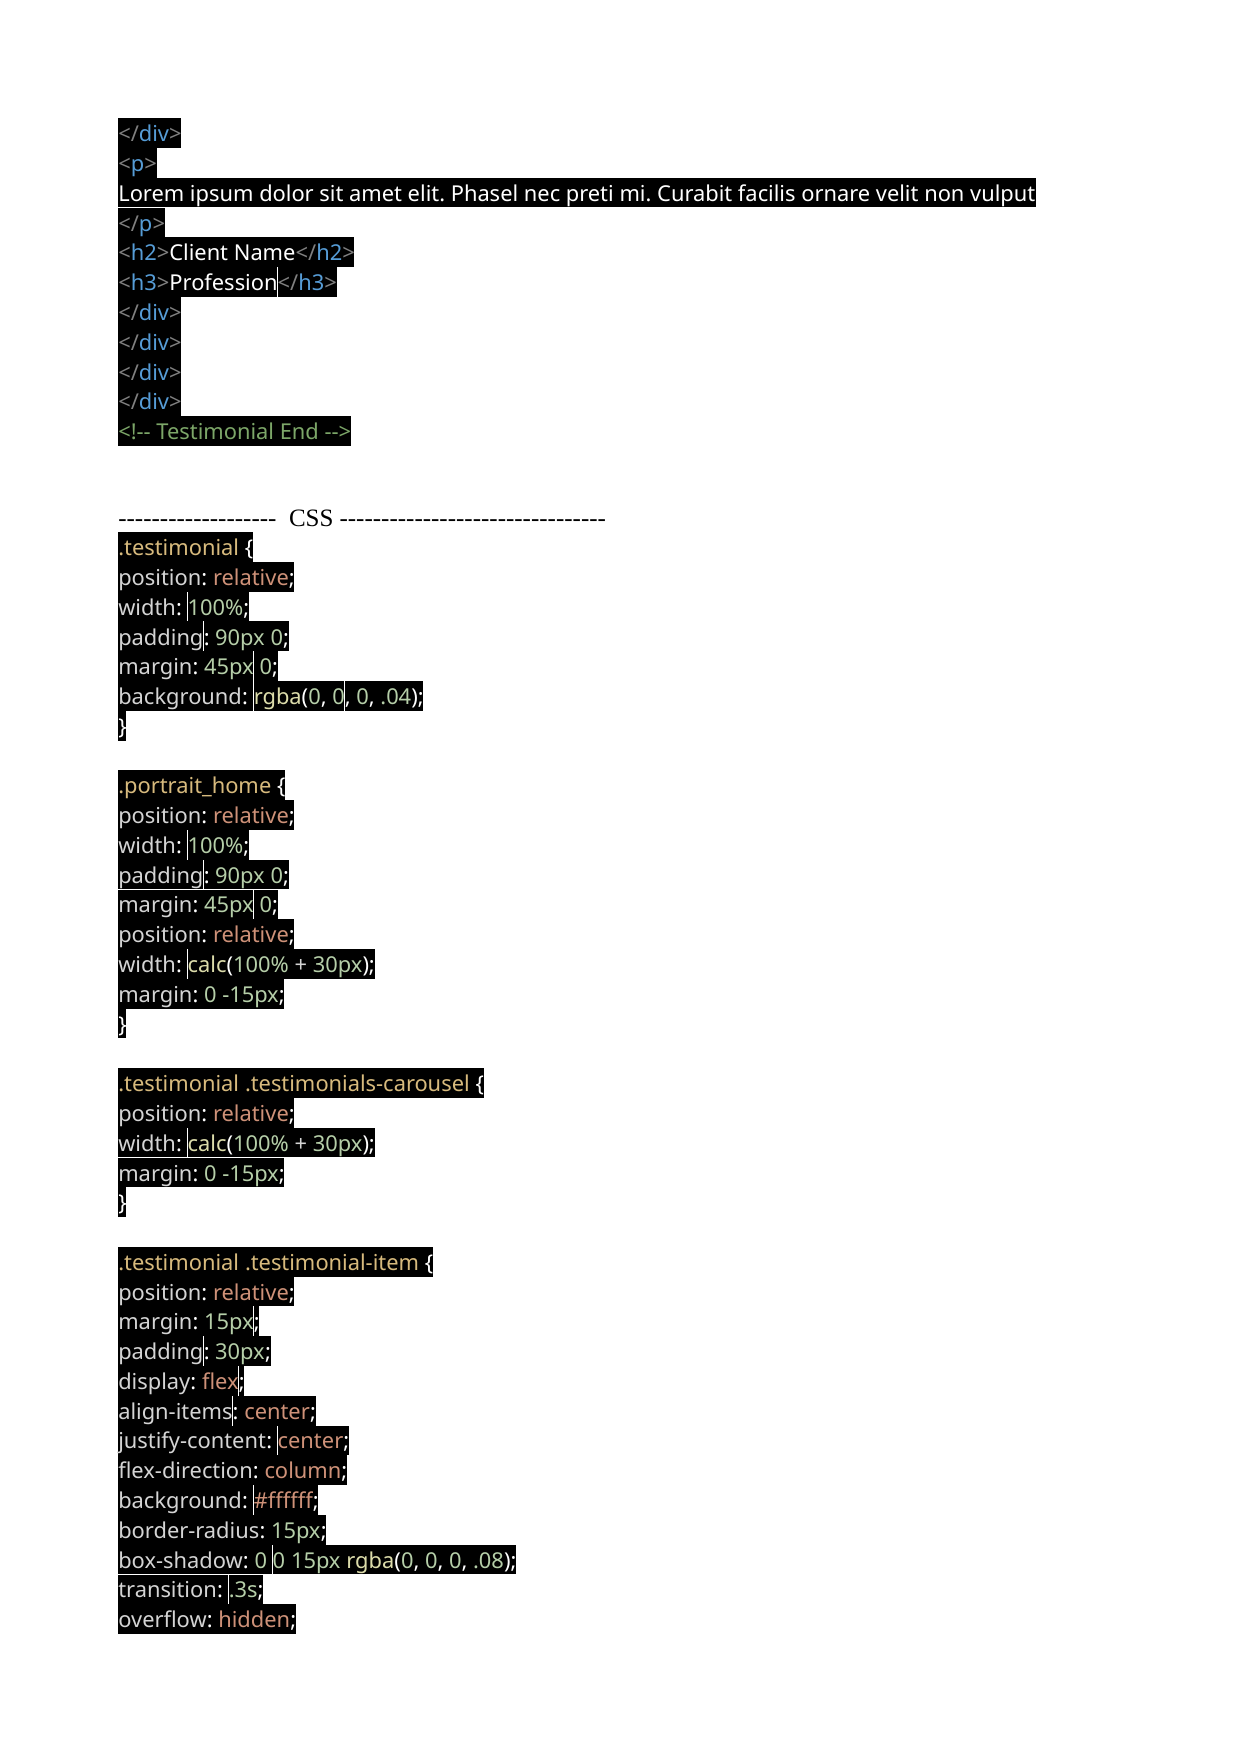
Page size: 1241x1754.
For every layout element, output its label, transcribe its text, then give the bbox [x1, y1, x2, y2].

text </div> [118, 327, 1122, 356]
text box-shadow: 0 0 15px rgba(0, 0, 0, .08); [118, 1545, 1122, 1574]
text position: relative; [118, 1277, 1122, 1306]
text } [118, 1009, 1122, 1038]
text } [118, 711, 1122, 741]
text width: 100%; [118, 830, 1122, 860]
text margin: 45px 0; [118, 651, 1122, 681]
text </div> [118, 386, 1122, 416]
text </div> [118, 297, 1122, 327]
text <p> [118, 148, 1122, 178]
text </p> [118, 207, 1122, 237]
text .testimonial .testimonials-carousel { [118, 1068, 1122, 1098]
text padding: 30px; [118, 1336, 1122, 1366]
text .testimonial .testimonial-item { [118, 1247, 1122, 1277]
text overflow: hidden; [118, 1604, 1122, 1634]
text width: calc(100% + 30px); [118, 949, 1122, 979]
text <h3>Profession</h3> [118, 267, 1122, 297]
text position: relative; [118, 800, 1122, 830]
text width: calc(100% + 30px); [118, 1128, 1122, 1157]
text margin: 45px 0; [118, 889, 1122, 919]
text .portrait_home { [118, 770, 1122, 800]
text </div> [118, 118, 1122, 148]
text <!-- Testimonial End --> [118, 416, 1122, 446]
text } [118, 1187, 1122, 1217]
text Lorem ipsum dolor sit amet elit. Phasel nec preti mi. Curabit facilis ornare velit non vulput [118, 178, 1122, 207]
text .testimonial { [118, 532, 1122, 562]
text margin: 0 -15px; [118, 979, 1122, 1009]
text position: relative; [118, 1098, 1122, 1128]
text <h2>Client Name</h2> [118, 237, 1122, 267]
text flex-direction: column; [118, 1455, 1122, 1485]
text transition: .3s; [118, 1574, 1122, 1604]
text margin: 15px; [118, 1306, 1122, 1336]
text background: rgba(0, 0, 0, .04); [118, 681, 1122, 711]
text ------------------- CSS -------------------------------- [118, 503, 1122, 532]
text position: relative; [118, 919, 1122, 949]
text </div> [118, 356, 1122, 386]
text display: flex; [118, 1366, 1122, 1396]
text width: 100%; [118, 592, 1122, 621]
text border-radius: 15px; [118, 1515, 1122, 1545]
text padding: 90px 0; [118, 860, 1122, 889]
text padding: 90px 0; [118, 621, 1122, 651]
text background: #ffffff; [118, 1485, 1122, 1515]
text position: relative; [118, 562, 1122, 592]
text margin: 0 -15px; [118, 1157, 1122, 1187]
text align-items: center; [118, 1396, 1122, 1426]
text justify-content: center; [118, 1426, 1122, 1455]
